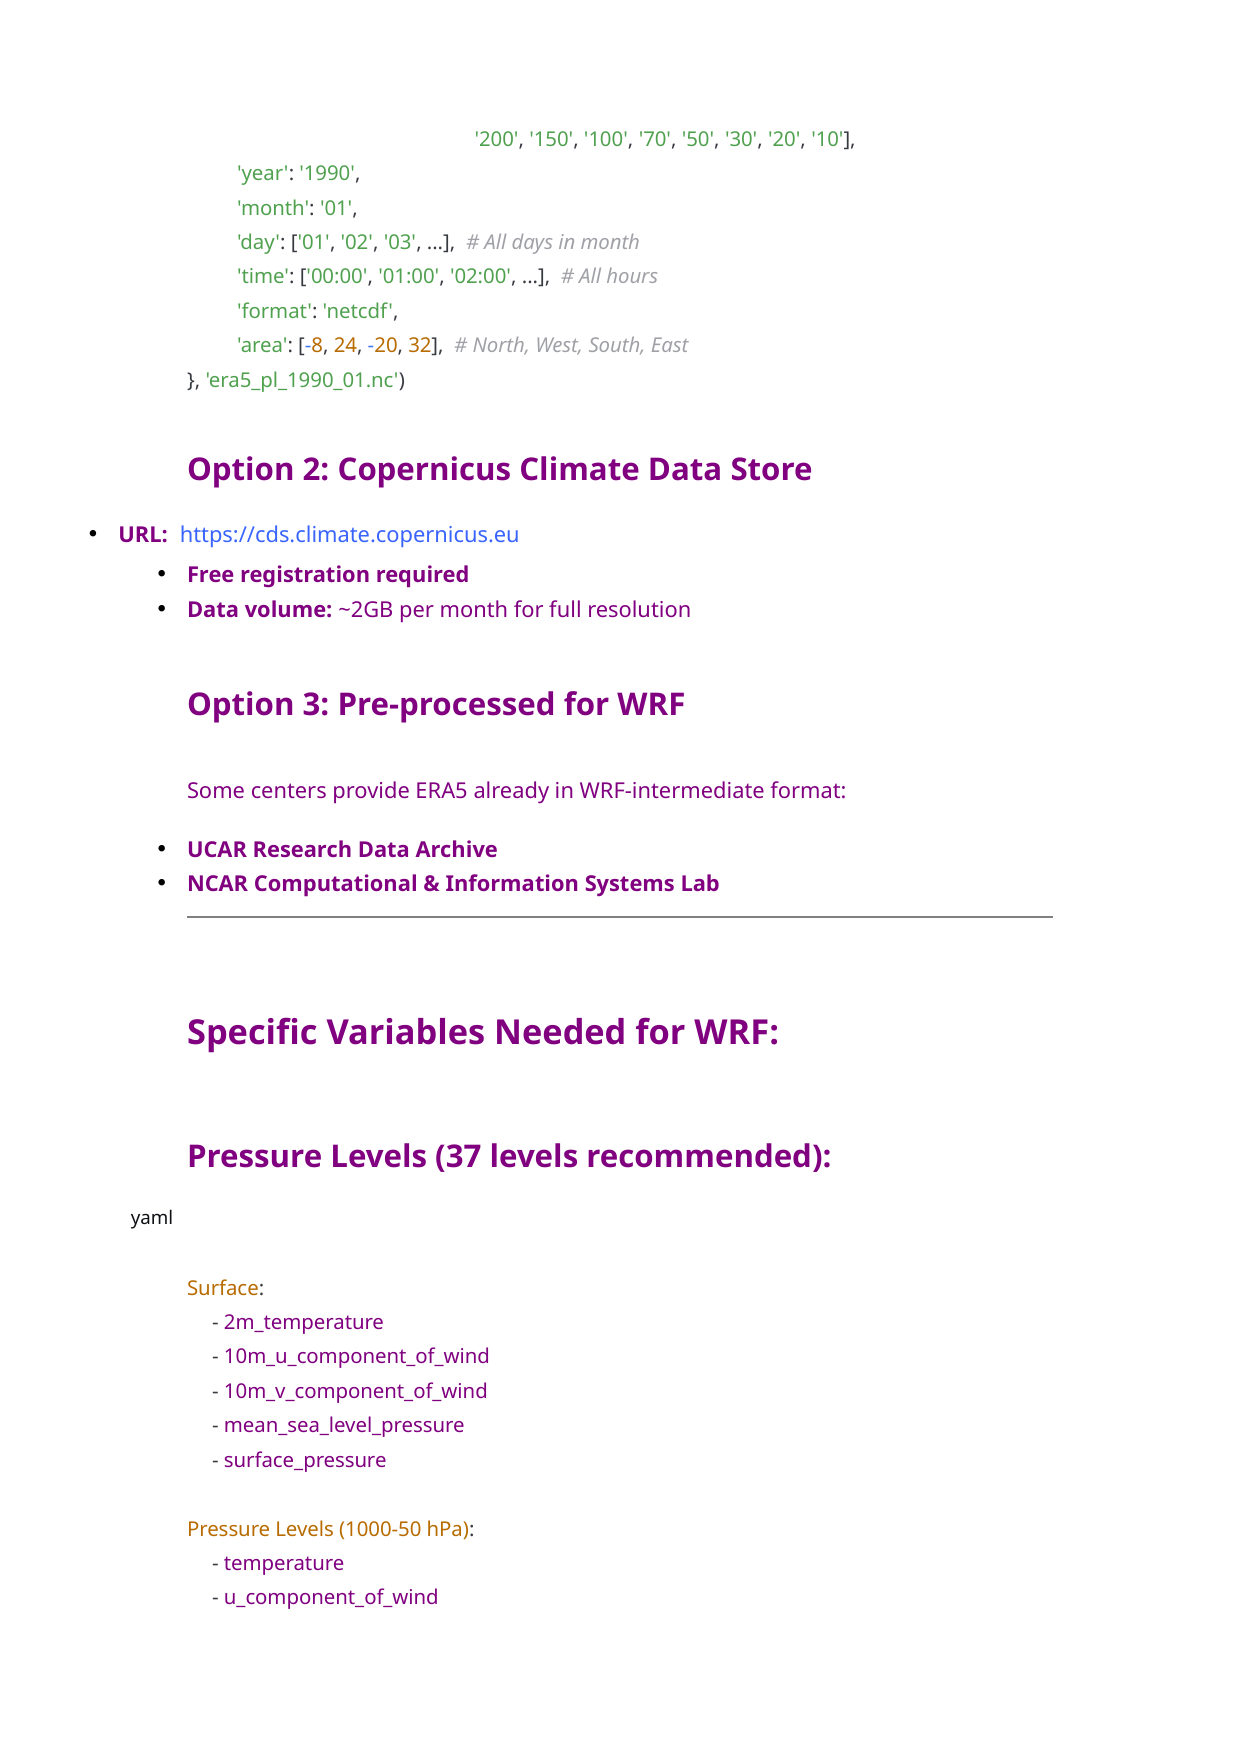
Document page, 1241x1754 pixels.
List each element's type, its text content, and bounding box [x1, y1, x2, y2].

list Free registration required [187, 559, 1053, 589]
text '200', '150', '100', '70', '50', '30', '20', '10'], [187, 118, 1053, 152]
text Surface: [187, 1267, 1053, 1301]
text - mean_sea_level_pressure [187, 1404, 1053, 1439]
subtitle Option 3: Pre-processed for WRF [187, 678, 1053, 725]
list https://cds.climate.copernicus.eu [177, 517, 523, 552]
text - 2m_temperature [187, 1301, 1053, 1336]
text 'area': [-8, 24, -20, 32], # North, West, South, East [187, 324, 1053, 359]
subtitle Pressure Levels (37 levels recommended): [187, 1129, 1053, 1176]
text - temperature [187, 1542, 1053, 1576]
list NCAR Computational & Information Systems Lab [187, 868, 1053, 898]
text Pressure Levels (1000-50 hPa): [187, 1508, 1053, 1542]
text 'month': '01', [187, 187, 1053, 221]
text Some centers provide ERA5 already in WRF-intermediate format: [187, 775, 1053, 804]
text yaml [131, 1201, 1053, 1229]
list UCAR Research Data Archive [187, 834, 1053, 864]
text 'year': '1990', [187, 152, 1053, 187]
text 'day': ['01', '02', '03', ...], # All days in month [187, 221, 1053, 256]
subtitle Option 2: Copernicus Climate Data Store [187, 443, 1053, 490]
text 'time': ['00:00', '01:00', '02:00', ...], # All hours [187, 256, 1053, 290]
list Data volume: ~2GB per month for full resolution [187, 594, 1053, 623]
text - 10m_u_component_of_wind [187, 1336, 1053, 1370]
list URL: [118, 515, 174, 554]
text - surface_pressure [187, 1439, 1053, 1473]
list [526, 515, 1122, 554]
text - 10m_v_component_of_wind [187, 1370, 1053, 1404]
text - u_component_of_wind [187, 1576, 1053, 1611]
subtitle Specific Variables Needed for WRF: [187, 1004, 1053, 1054]
text 'format': 'netcdf', [187, 290, 1053, 324]
text }, 'era5_pl_1990_01.nc') [187, 359, 1053, 393]
